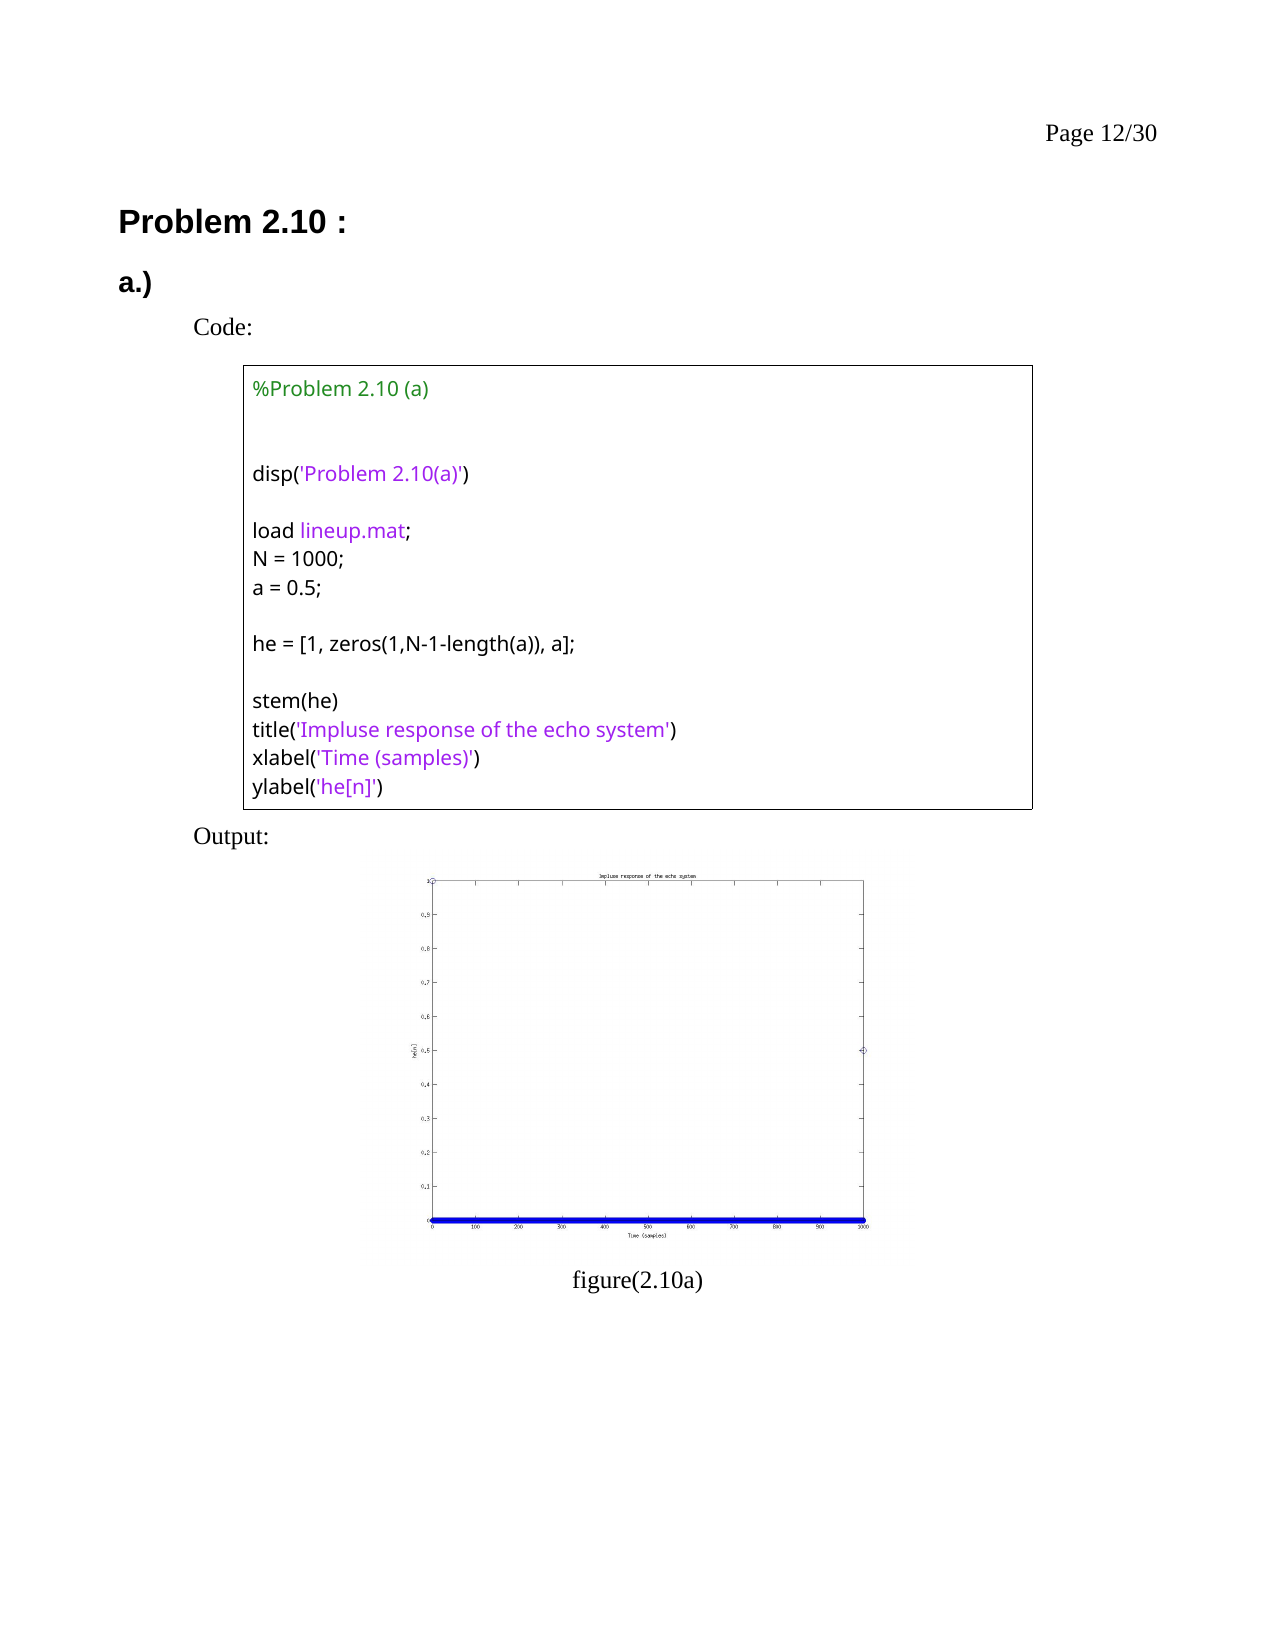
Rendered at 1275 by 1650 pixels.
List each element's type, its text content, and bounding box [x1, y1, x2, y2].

text title('Impluse response of the echo system') [252, 715, 1023, 743]
text load lineup.mat; [252, 516, 1023, 544]
text a = 0.5; [252, 573, 1023, 601]
text stem(he) [252, 686, 1023, 715]
subtitle a.) [118, 266, 1157, 299]
text disp('Problem 2.10(a)') [252, 459, 1023, 487]
text Code: [118, 312, 1157, 340]
text figure(2.10a) [118, 1265, 1157, 1294]
text xlabel('Time (samples)') [252, 743, 1023, 772]
text ylabel('he[n]') [252, 772, 1023, 800]
text Output: [118, 821, 1157, 850]
subtitle Problem 2.10 : [118, 202, 1157, 241]
picture [360, 849, 915, 1266]
text N = 1000; [252, 544, 1023, 573]
text %Problem 2.10 (a) [252, 374, 1023, 402]
text he = [1, zeros(1,N-1-length(a)), a]; [252, 629, 1023, 658]
